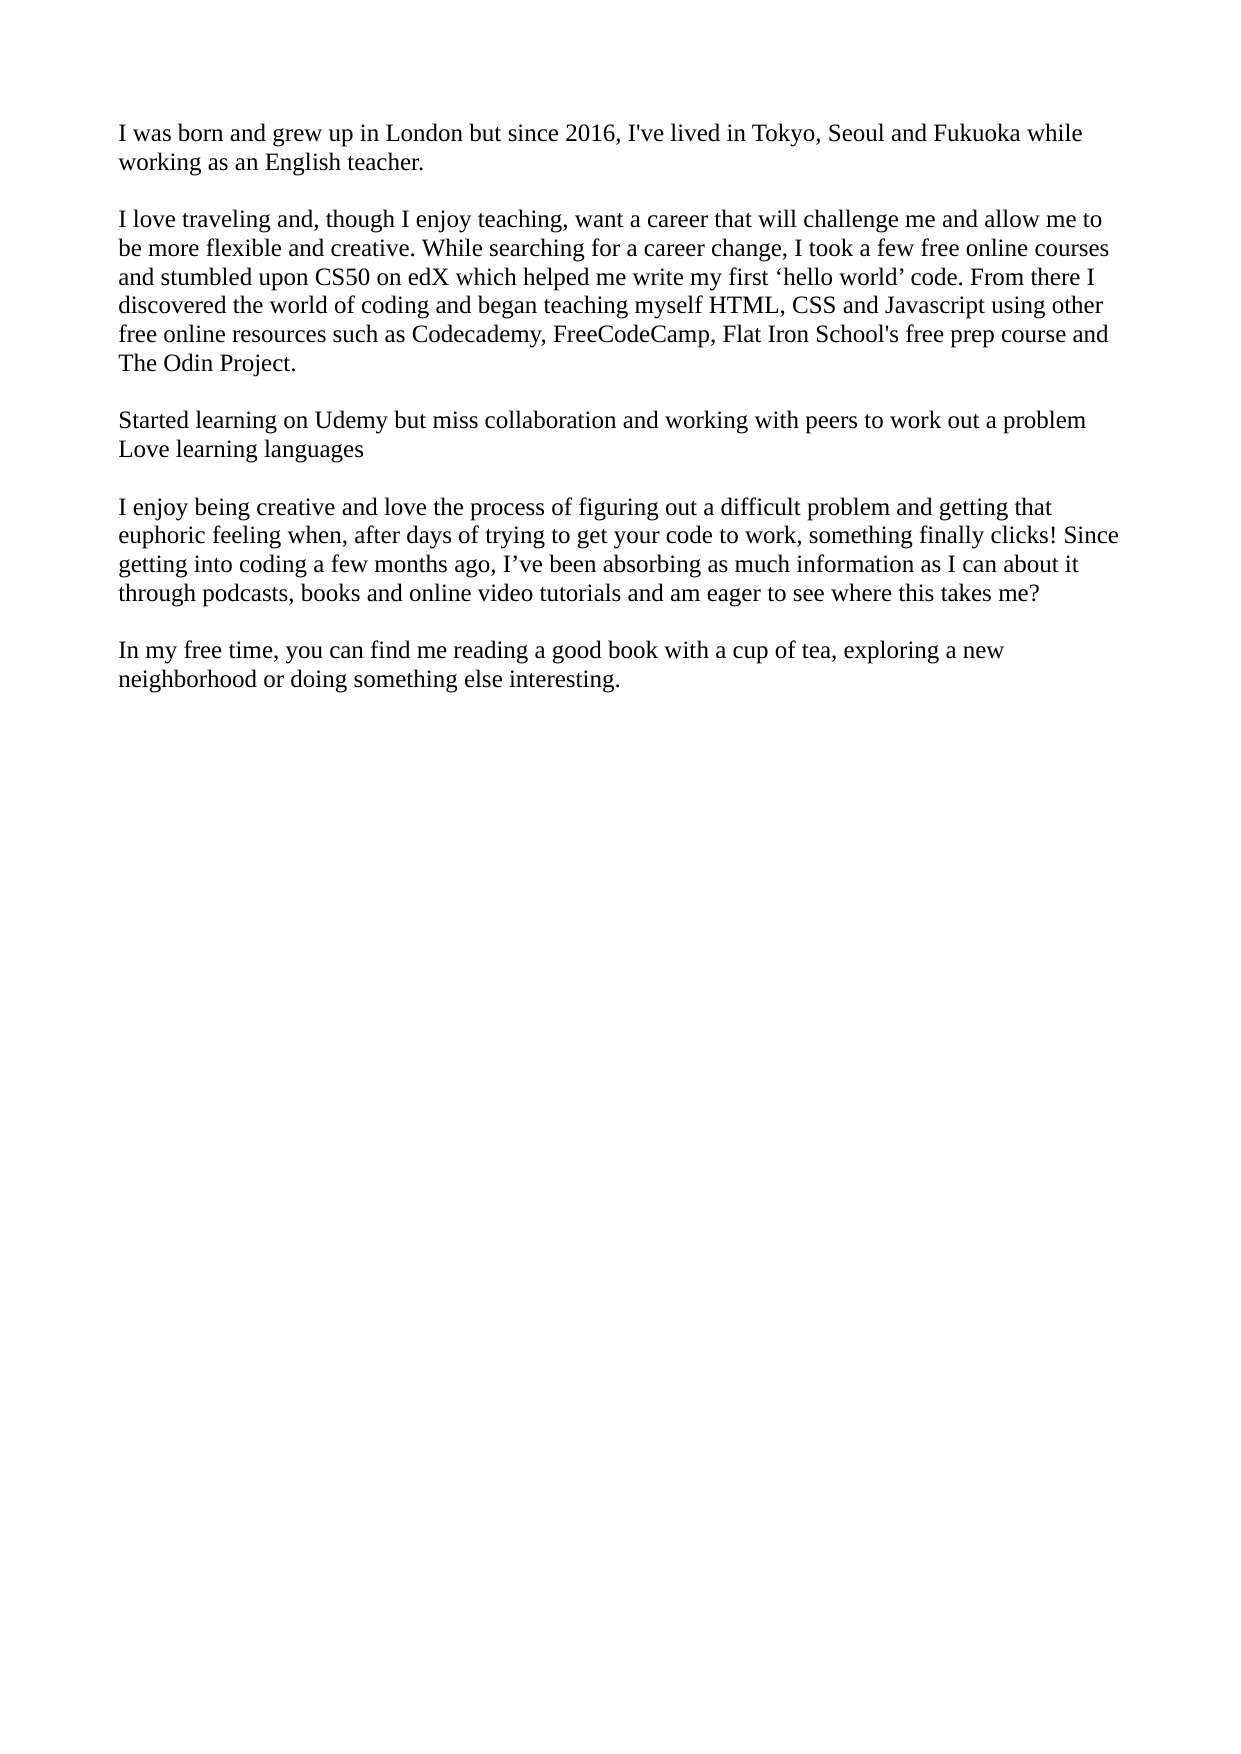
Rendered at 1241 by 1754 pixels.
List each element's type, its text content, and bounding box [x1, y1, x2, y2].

text I was born and grew up in London but since 2016, I've lived in Tokyo, Seoul and Fukuoka while working as an English teacher. I love traveling and, though I enjoy teaching, want a career that will challenge me and allow me to be more flexible and creative. While searching for a career change, I took a few free online courses and stumbled upon CS50 on edX which helped me write my first ‘hello world’ code. From there I discovered the world of coding and began teaching myself HTML, CSS and Javascript using other free online resources such as Codecademy, FreeCodeCamp, Flat Iron School's free prep course and The Odin Project. [118, 118, 1122, 377]
text Love learning languages I enjoy being creative and love the process of figuring out a difficult problem and getting that euphoric feeling when, after days of trying to get your code to work, something finally clicks! Since getting into coding a few months ago, I’ve been absorbing as much information as I can about it through podcasts, books and online video tutorials and am eager to see where this takes me? In my free time, you can find me reading a good book with a cup of tea, exploring a new neighborhood or doing something else interesting. [118, 434, 1122, 693]
text Started learning on Udemy but miss collaboration and working with peers to work out a problem [118, 406, 1122, 434]
